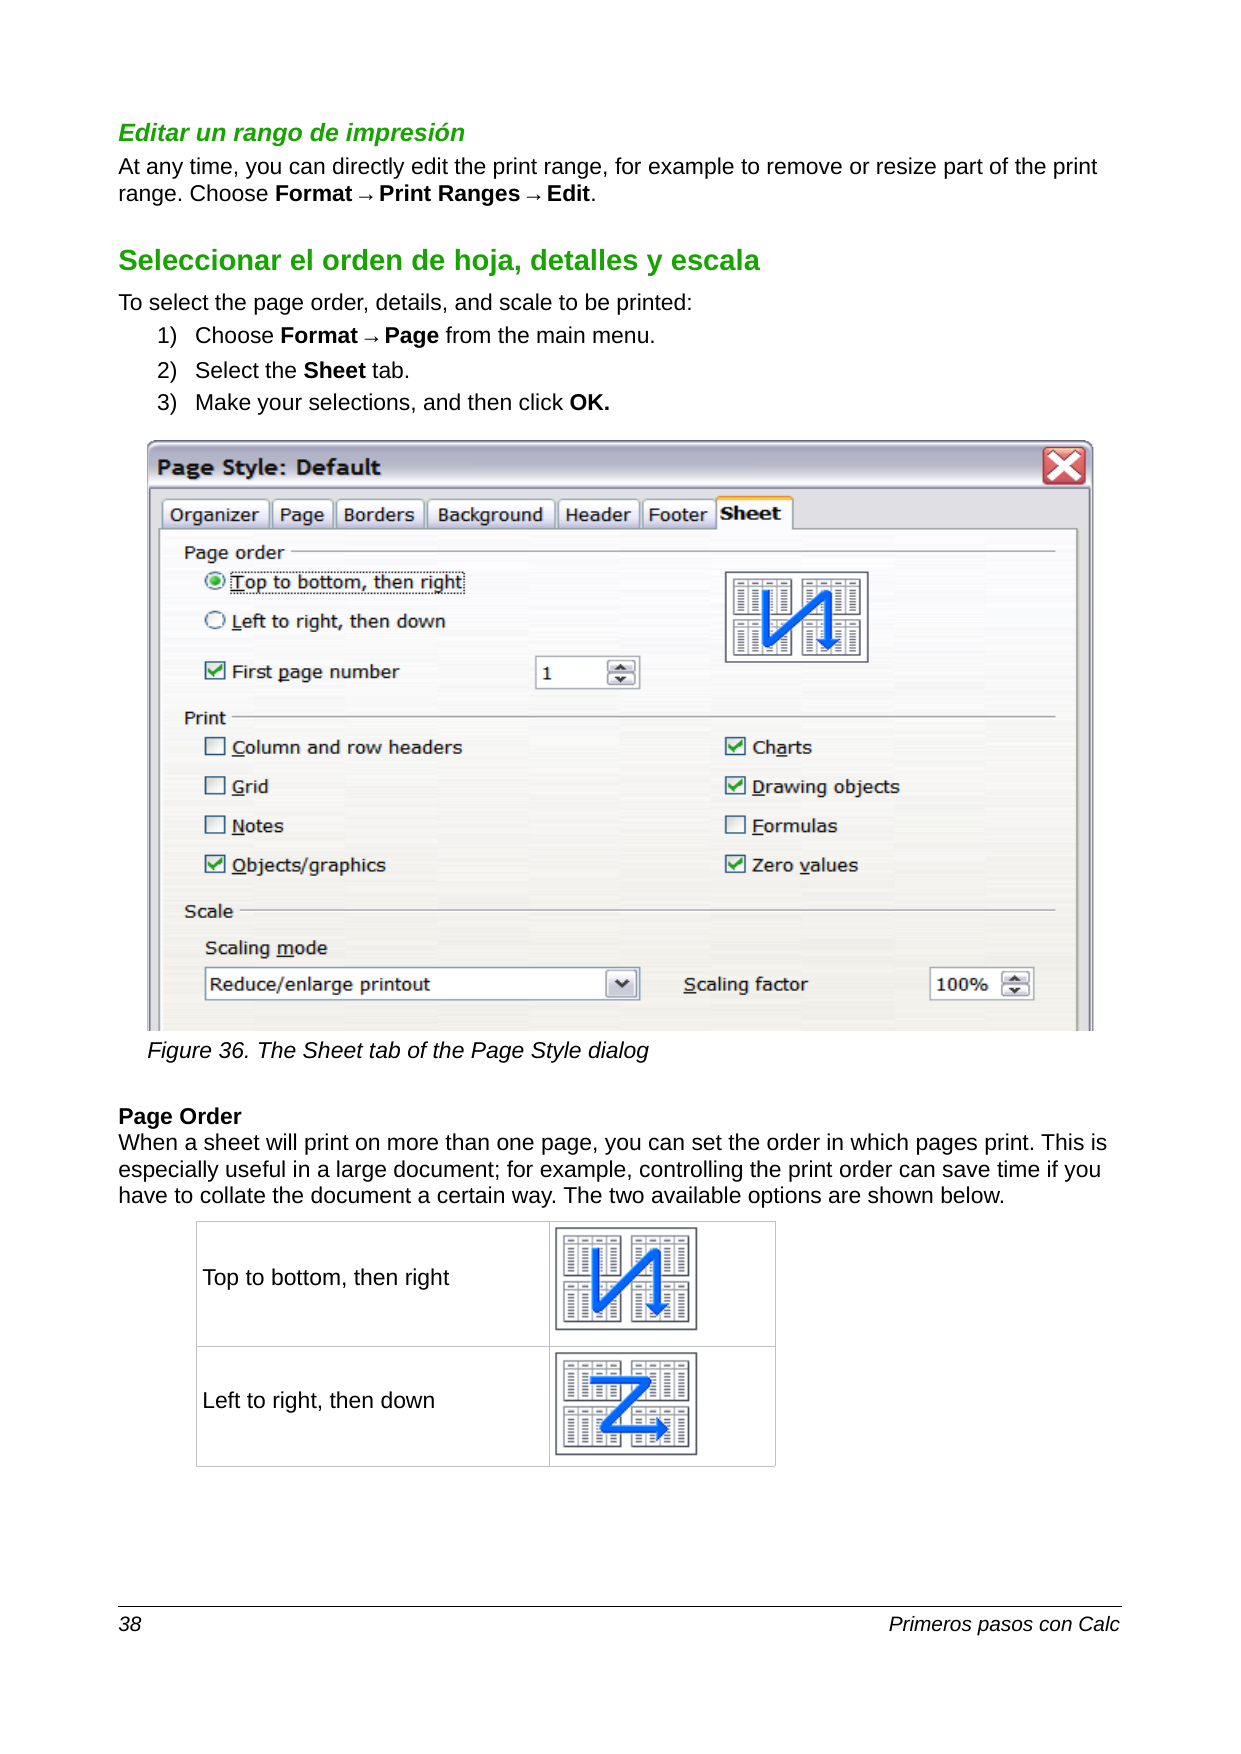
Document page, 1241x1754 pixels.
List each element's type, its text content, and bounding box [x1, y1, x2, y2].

list To select the page order, details, and scale to be printed: [118, 289, 1122, 316]
table_header [550, 1222, 775, 1346]
text Figure 36. The Sheet tab of the Page Style dialog [147, 1037, 1093, 1063]
picture [554, 1351, 699, 1457]
text At any time, you can directly edit the print range, for example to remove or resize part of the print range. Choose Format → Print Ranges → Edit. [118, 153, 1122, 208]
subtitle Seleccionar el orden de hoja, detalles y escala [118, 243, 1122, 277]
list Choose Format → Page from the main menu. [177, 322, 1122, 350]
table_header Top to bottom, then right [197, 1222, 549, 1346]
text When a sheet will print on more than one page, you can set the order in which pages print. This is especially useful in a large document; for example, controlling the print order can save time if you have to collate the document a certain way. The two available options are shown below. [118, 1129, 1122, 1208]
list Make your selections, and then click OK. [177, 389, 1122, 416]
picture [554, 1226, 699, 1332]
picture [147, 440, 1094, 1031]
list Select the Sheet tab. [177, 357, 1122, 383]
subtitle Editar un rango de impresión [118, 118, 1122, 147]
text Page Order [118, 1103, 1122, 1129]
table_cell [550, 1347, 775, 1466]
table_cell Left to right, then down [197, 1347, 549, 1466]
